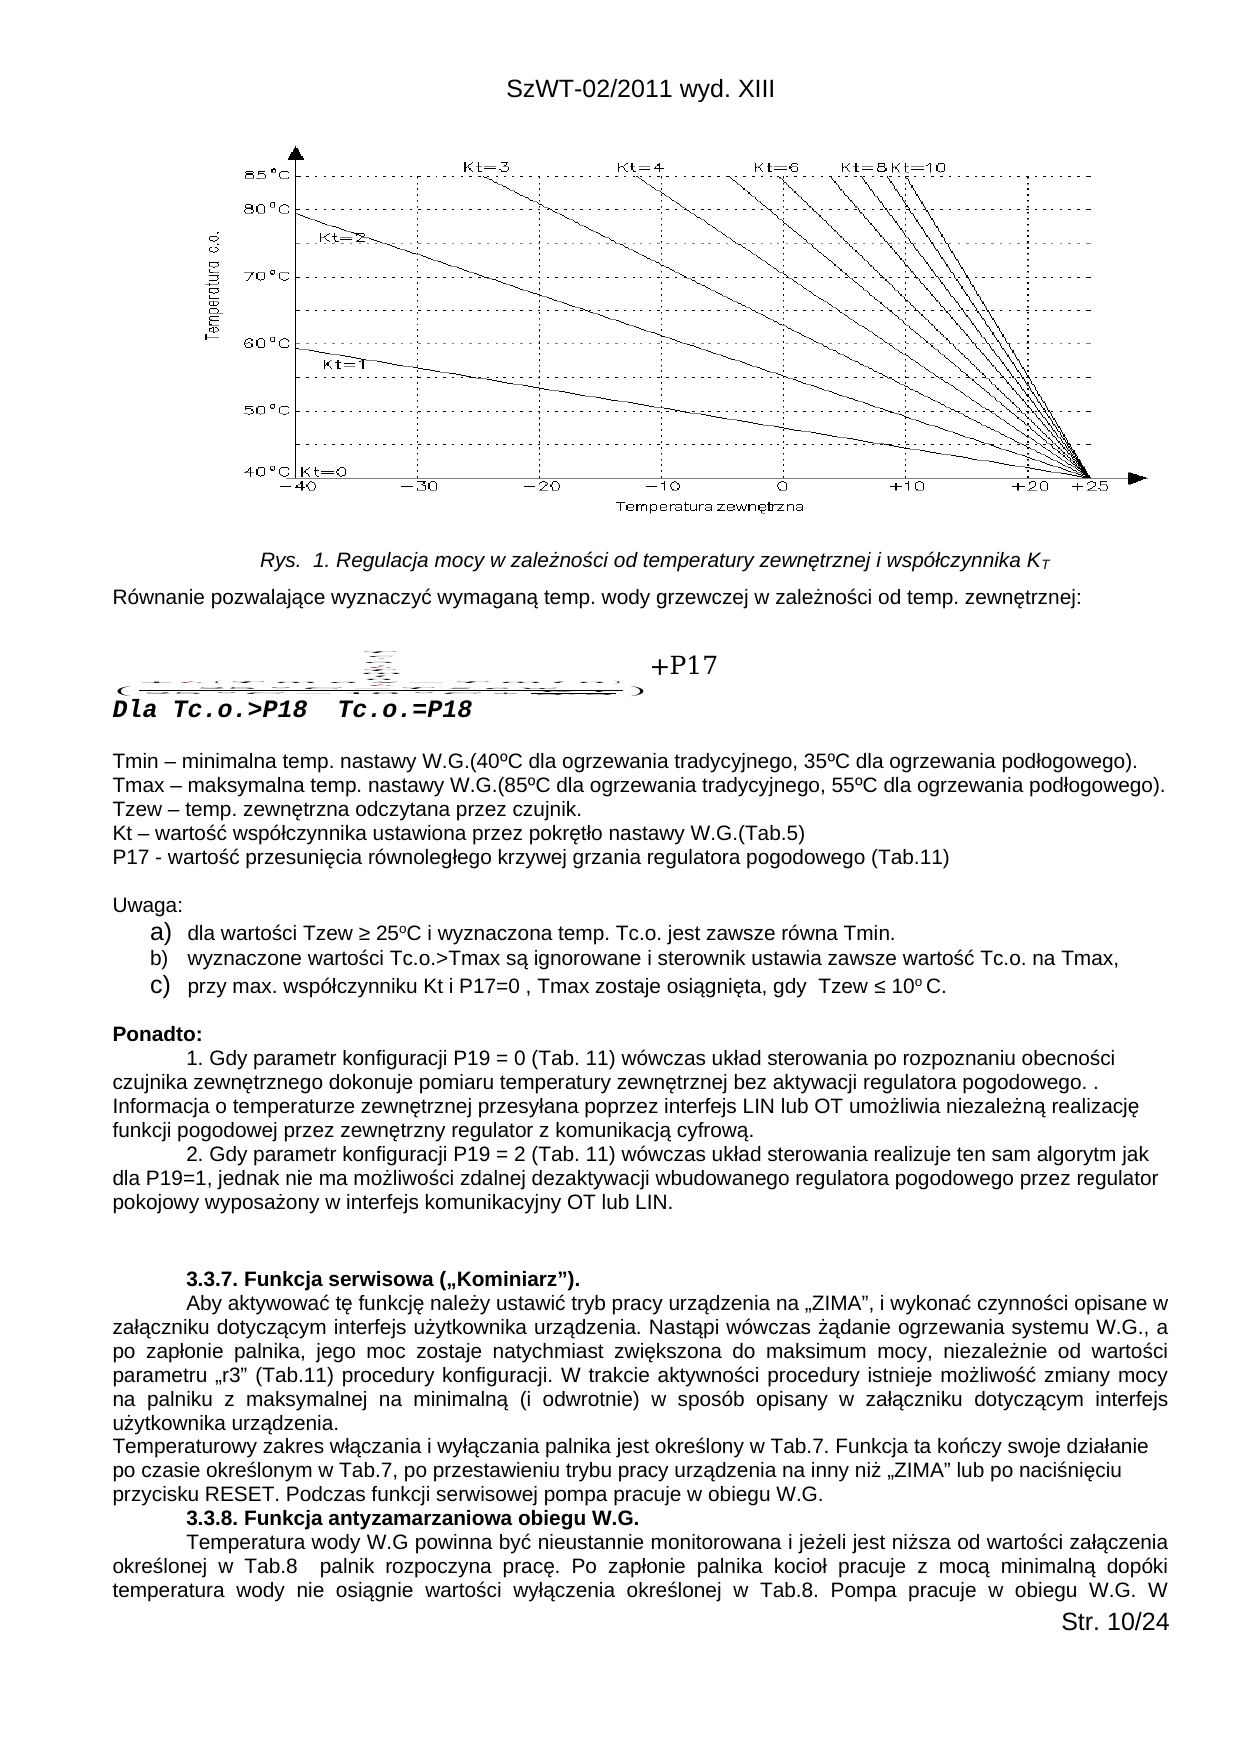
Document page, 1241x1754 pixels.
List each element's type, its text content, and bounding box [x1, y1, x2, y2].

text Aby aktywować tę funkcję należy ustawić tryb pracy urządzenia na „ZIMA”, i wykonać czynności opisane w załączniku dotyczącym interfejs użytkownika urządzenia. Nastąpi wówczas żądanie ogrzewania systemu W.G., a po zapłonie palnika, jego moc zostaje natychmiast zwiększona do maksimum mocy, niezależnie od wartości parametru „r3” (Tab.11) procedury konfiguracji. W trakcie aktywności procedury istnieje możliwość zmiany mocy na palniku z maksymalnej na minimalną (i odwrotnie) w sposób opisany w załączniku dotyczącym interfejs użytkownika urządzenia. [112, 1291, 1169, 1434]
list dla wartości Tzew ≥ 25oC i wyznaczona temp. Tc.o. jest zawsze równa Tmin. [150, 917, 1169, 946]
text Równanie pozwalające wyznaczyć wymaganą temp. wody grzewczej w zależności od temp. zewnętrznej: [112, 585, 1169, 609]
text Kt – wartość współczynnika ustawiona przez pokrętło nastawy W.G.(Tab.5) [112, 821, 1169, 845]
text 1. Gdy parametr konfiguracji P19 = 0 (Tab. 11) wówczas układ sterowania po rozpoznaniu obecności czujnika zewnętrznego dokonuje pomiaru temperatury zewnętrznej bez aktywacji regulatora pogodowego. . Informacja o temperaturze zewnętrznej przesyłana poprzez interfejs LIN lub OT umożliwia niezależną realizację funkcji pogodowej przez zewnętrzny regulator z komunikacją cyfrową. [112, 1046, 1169, 1142]
text Dla Tc.o.>P18 Tc.o.=P18 [112, 697, 1169, 725]
text Temperatura wody W.G powinna być nieustannie monitorowana i jeżeli jest niższa od wartości załączenia określonej w Tab.8 palnik rozpoczyna pracę. Po zapłonie palnika kocioł pracuje z mocą minimalną dopóki temperatura wody nie osiągnie wartości wyłączenia określonej w Tab.8. Pompa pracuje w obiegu W.G. W [112, 1530, 1169, 1602]
text Rys. 1. Regulacja mocy w zależności od temperatury zewnętrznej i współczynnika KT [112, 102, 1169, 572]
subtitle 3.3.8. Funkcja antyzamarzaniowa obiegu W.G. [186, 1506, 1169, 1530]
text +P17 [112, 621, 1169, 697]
text Ponadto: [112, 1022, 1169, 1046]
text P17 - wartość przesunięcia równoległego krzywej grzania regulatora pogodowego (Tab.11) [112, 845, 1169, 869]
text Tmax – maksymalna temp. nastawy W.G.(85ºC dla ogrzewania tradycyjnego, 55ºC dla ogrzewania podłogowego). [112, 773, 1169, 797]
text Tzew – temp. zewnętrzna odczytana przez czujnik. [112, 797, 1169, 821]
subtitle 3.3.7. Funkcja serwisowa („Kominiarz”). [186, 1267, 1169, 1291]
list przy max. współczynniku Kt i P17=0 , Tmax zostaje osiągnięta, gdy Tzew ≤ 10o C. [150, 969, 1169, 998]
text Temperaturowy zakres włączania i wyłączania palnika jest określony w Tab.7. Funkcja ta kończy swoje działanie po czasie określonym w Tab.7, po przestawieniu trybu pracy urządzenia na inny niż „ZIMA” lub po naciśnięciu przycisku RESET. Podczas funkcji serwisowej pompa pracuje w obiegu W.G. [112, 1434, 1169, 1506]
list wyznaczone wartości Tc.o.>Tmax są ignorowane i sterownik ustawia zawsze wartość Tc.o. na Tmax, [150, 946, 1169, 969]
text Tmin – minimalna temp. nastawy W.G.(40ºC dla ogrzewania tradycyjnego, 35ºC dla ogrzewania podłogowego). [112, 749, 1169, 773]
text 2. Gdy parametr konfiguracji P19 = 2 (Tab. 11) wówczas układ sterowania realizuje ten sam algorytm jak dla P19=1, jednak nie ma możliwości zdalnej dezaktywacji wbudowanego regulatora pogodowego przez regulator pokojowy wyposażony w interfejs komunikacyjny OT lub LIN. [112, 1142, 1169, 1214]
text Uwaga: [112, 893, 1169, 917]
